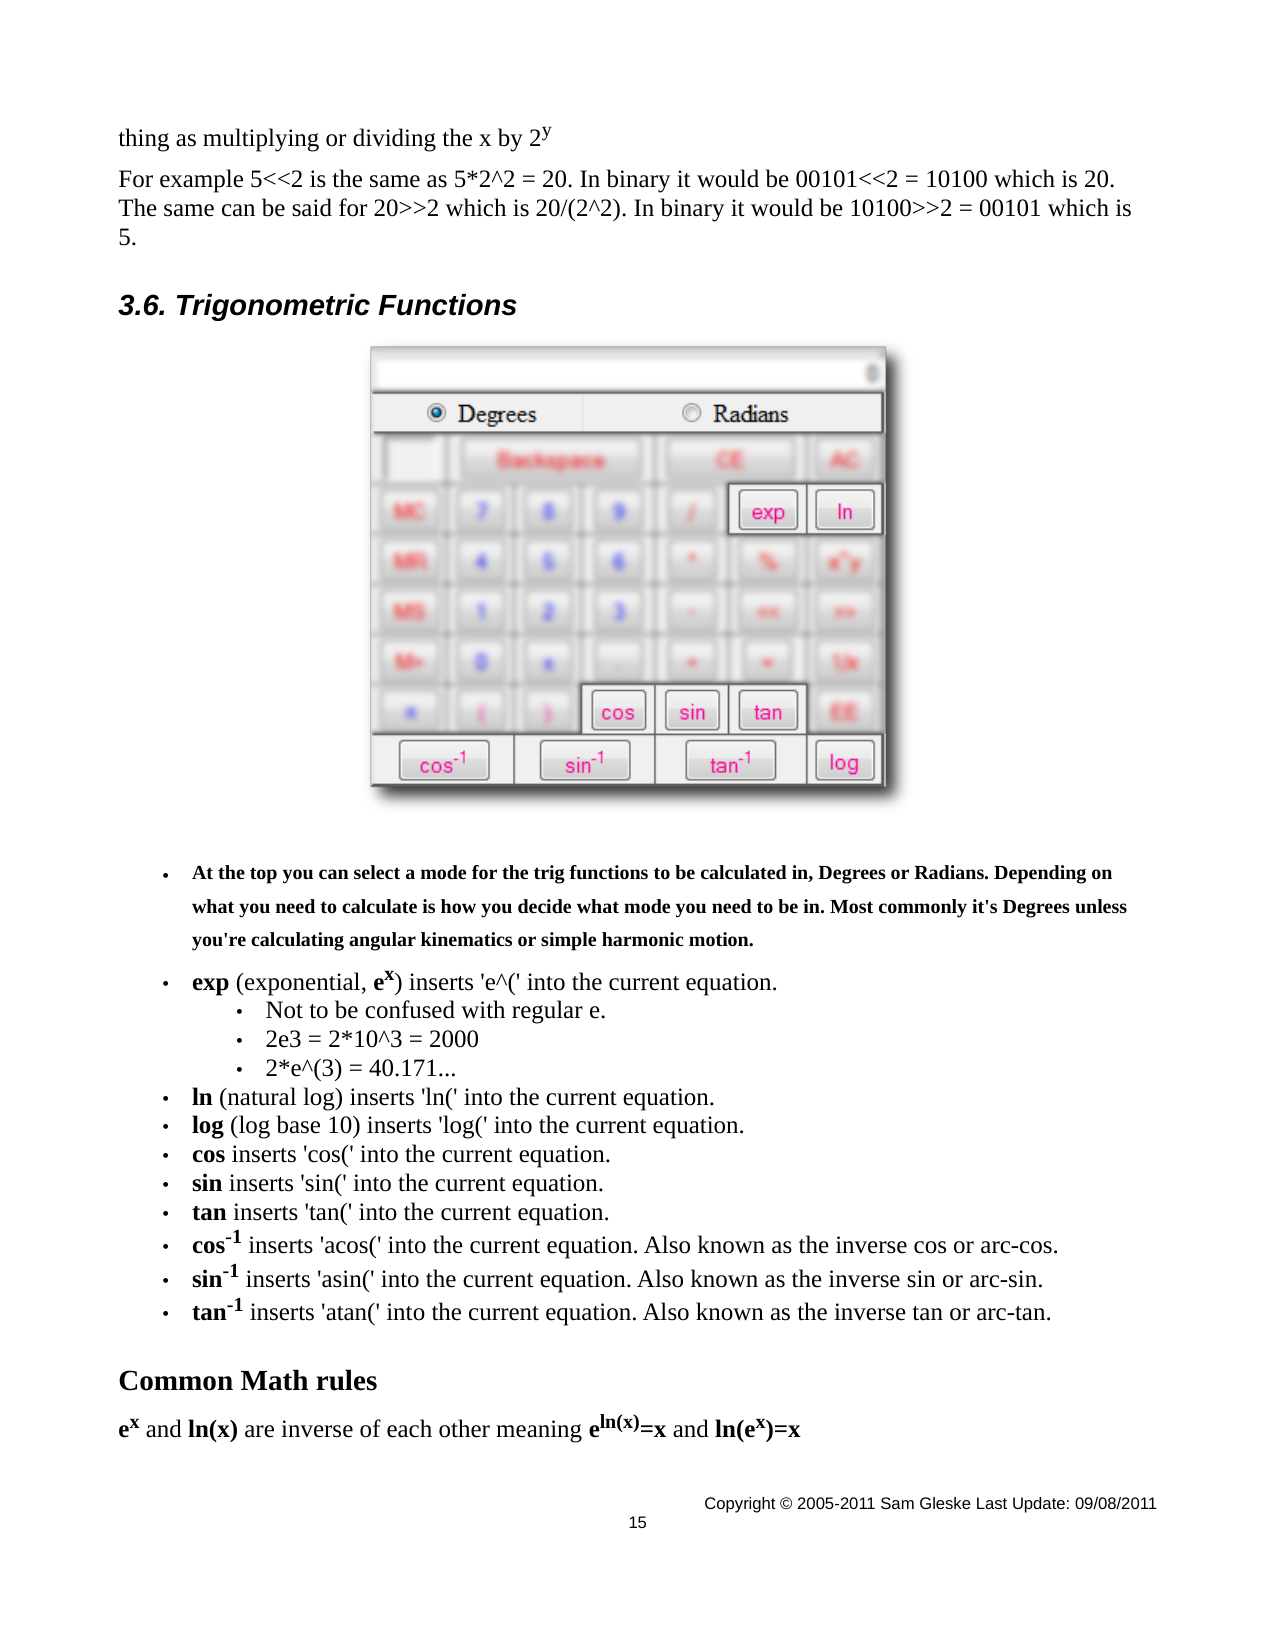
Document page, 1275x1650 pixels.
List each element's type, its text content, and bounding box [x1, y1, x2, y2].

list 2e3 = 2*10^3 = 2000 [236, 1024, 1157, 1053]
subtitle Common Math rules [118, 1363, 1157, 1397]
list At the top you can select a mode for the trig functions to be calculated in, Degrees or Radians. Depending on what you need to calculate is how you decide what mode you need to be in. Most commonly it's Degrees unless you're calculating angular kinematics or simple harmonic motion. [162, 861, 1157, 962]
list ln (natural log) inserts 'ln(' into the current equation. [162, 1082, 1157, 1110]
subtitle 3.6. Trigonometric Functions [118, 288, 1157, 321]
list sin-1 inserts 'asin(' into the current equation. Also known as the inverse sin or arc-sin. [162, 1259, 1157, 1292]
picture [357, 333, 918, 820]
text For example 5<<2 is the same as 5*2^2 = 20. In binary it would be 00101<<2 = 10100 which is 20. The same can be said for 20>>2 which is 20/(2^2). In binary it would be 10100>>2 = 00101 which is 5. [118, 164, 1157, 250]
list sin inserts 'sin(' into the current equation. [162, 1168, 1157, 1197]
text thing as multiplying or dividing the x by 2y [118, 118, 1157, 152]
list cos-1 inserts 'acos(' into the current equation. Also known as the inverse cos or arc-cos. [162, 1225, 1157, 1259]
text ex and ln(x) are inverse of each other meaning eln(x)=x and ln(ex)=x [118, 1409, 1157, 1443]
list log (log base 10) inserts 'log(' into the current equation. [162, 1110, 1157, 1139]
list exp (exponential, ex) inserts 'e^(' into the current equation. [162, 962, 1157, 995]
list 2*e^(3) = 40.171... [236, 1053, 1157, 1082]
list tan-1 inserts 'atan(' into the current equation. Also known as the inverse tan or arc-tan. [162, 1292, 1157, 1326]
list tan inserts 'tan(' into the current equation. [162, 1197, 1157, 1225]
list Not to be confused with regular e. [236, 995, 1157, 1024]
list cos inserts 'cos(' into the current equation. [162, 1139, 1157, 1168]
